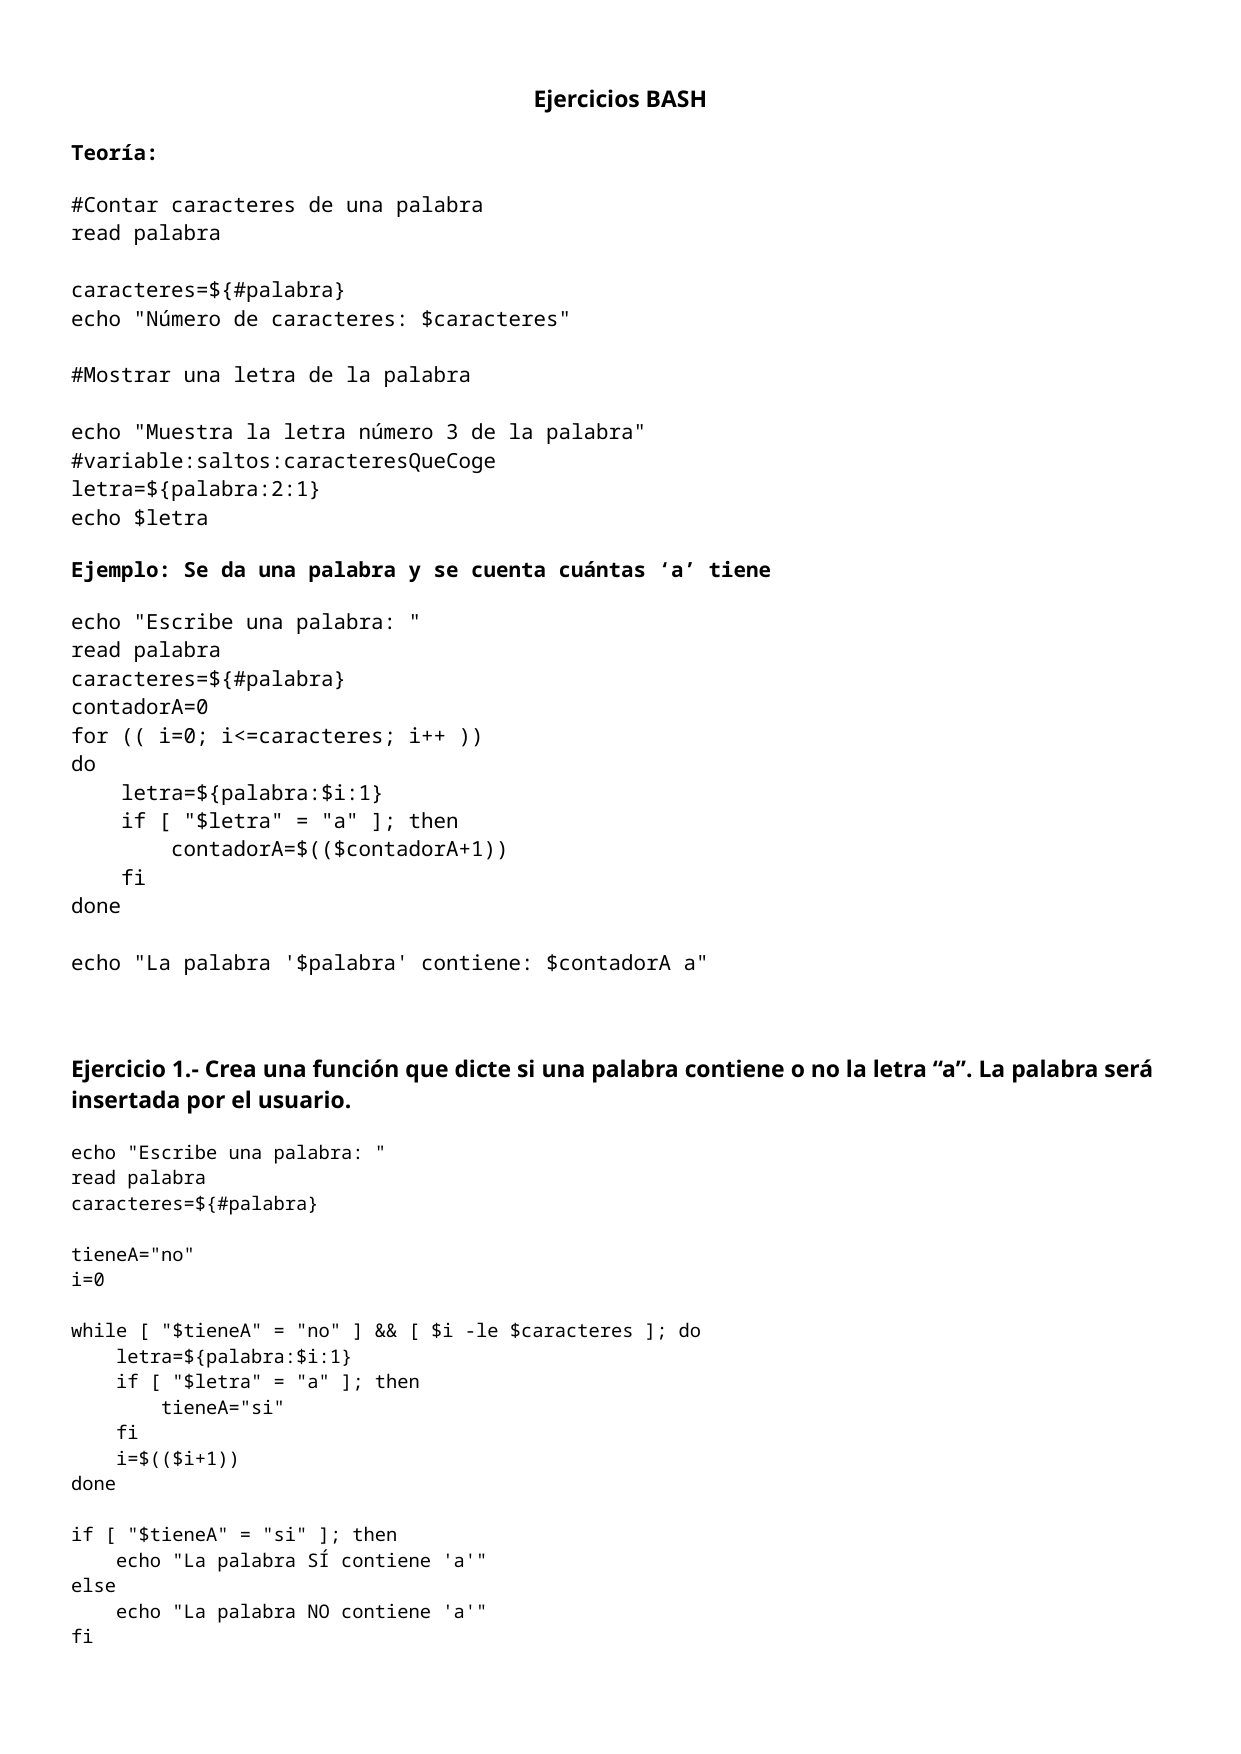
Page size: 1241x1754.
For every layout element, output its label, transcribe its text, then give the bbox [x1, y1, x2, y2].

text Teoría: [71, 138, 1169, 166]
text Ejercicio 1.- Crea una función que dicte si una palabra contiene o no la letra “a”. La palabra será insertada por el usuario. [71, 1053, 1169, 1115]
text Ejercicios BASH [71, 83, 1169, 114]
text Ejemplo: Se da una palabra y se cuenta cuántas ‘a’ tiene [71, 555, 1169, 583]
text echo "Escribe una palabra: " read palabra caracteres=${#palabra} tieneA="no" i=0 while [ "$tieneA" = "no" ] && [ $i -le $caracteres ]; do letra=${palabra:$i:1} if [ "$letra" = "a" ]; then tieneA="si" fi i=$(($i+1)) done if [ "$tieneA" = "si" ]; then echo "La palabra SÍ contiene 'a'" else echo "La palabra NO contiene 'a'" fi [71, 1139, 1169, 1649]
text #Contar caracteres de una palabra read palabra caracteres=${#palabra} echo "Número de caracteres: $caracteres" #Mostrar una letra de la palabra echo "Muestra la letra número 3 de la palabra" #variable:saltos:caracteresQueCoge letra=${palabra:2:1} echo $letra [71, 190, 1169, 531]
text echo "Escribe una palabra: " read palabra caracteres=${#palabra} contadorA=0 for (( i=0; i<=caracteres; i++ )) do letra=${palabra:$i:1} if [ "$letra" = "a" ]; then contadorA=$(($contadorA+1)) fi done echo "La palabra '$palabra' contiene: $contadorA a" [71, 607, 1169, 977]
